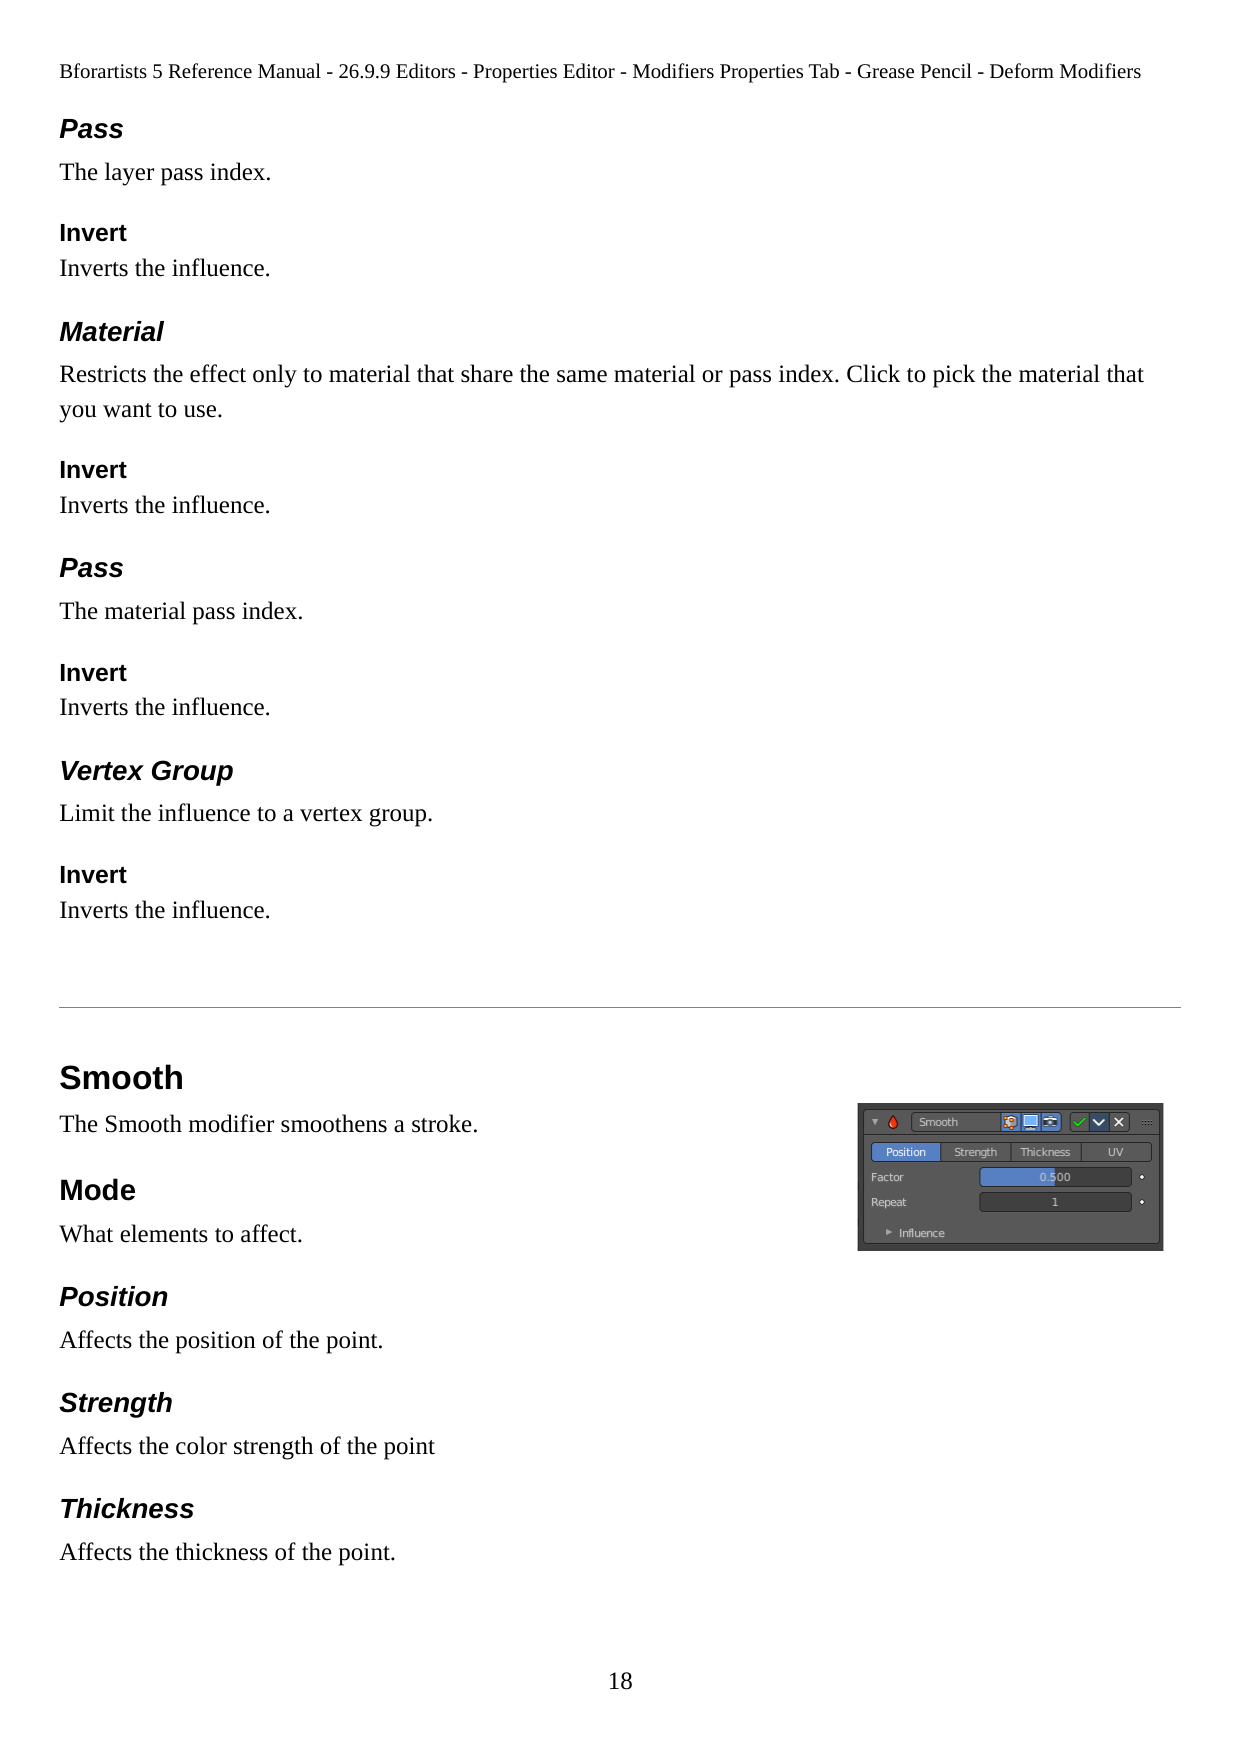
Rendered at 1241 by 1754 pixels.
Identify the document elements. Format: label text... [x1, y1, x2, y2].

subtitle Material [59, 315, 1181, 347]
subtitle Strength [59, 1386, 1181, 1418]
text Restricts the effect only to material that share the same material or pass index. Click to pick the material that you want to use. [59, 359, 1181, 422]
text Affects the position of the point. [59, 1325, 1181, 1353]
text [1164, 1219, 1181, 1248]
text Inverts the influence. [59, 253, 1181, 282]
subtitle [1164, 1173, 1181, 1206]
subtitle Mode [59, 1173, 857, 1206]
text The layer pass index. [59, 157, 1181, 186]
subtitle Thickness [59, 1492, 1181, 1524]
subtitle Smooth [59, 1058, 1181, 1096]
text Inverts the influence. [59, 490, 1181, 519]
subtitle Invert [59, 860, 1181, 888]
subtitle Pass [59, 552, 1181, 583]
text The material pass index. [59, 596, 1181, 625]
subtitle Invert [59, 455, 1181, 484]
picture [857, 1103, 1164, 1251]
subtitle Invert [59, 658, 1181, 686]
subtitle Pass [59, 113, 1181, 144]
subtitle Invert [59, 218, 1181, 247]
subtitle Vertex Group [59, 754, 1181, 786]
text The Smooth modifier smoothens a stroke. [59, 1109, 857, 1138]
text What elements to affect. [59, 1219, 857, 1248]
text Limit the influence to a vertex group. [59, 798, 1181, 827]
subtitle Position [59, 1280, 1181, 1312]
text Inverts the influence. [59, 692, 1181, 721]
text Affects the color strength of the point [59, 1431, 1181, 1459]
text Affects the thickness of the point. [59, 1537, 1181, 1565]
text Inverts the influence. [59, 895, 1181, 923]
